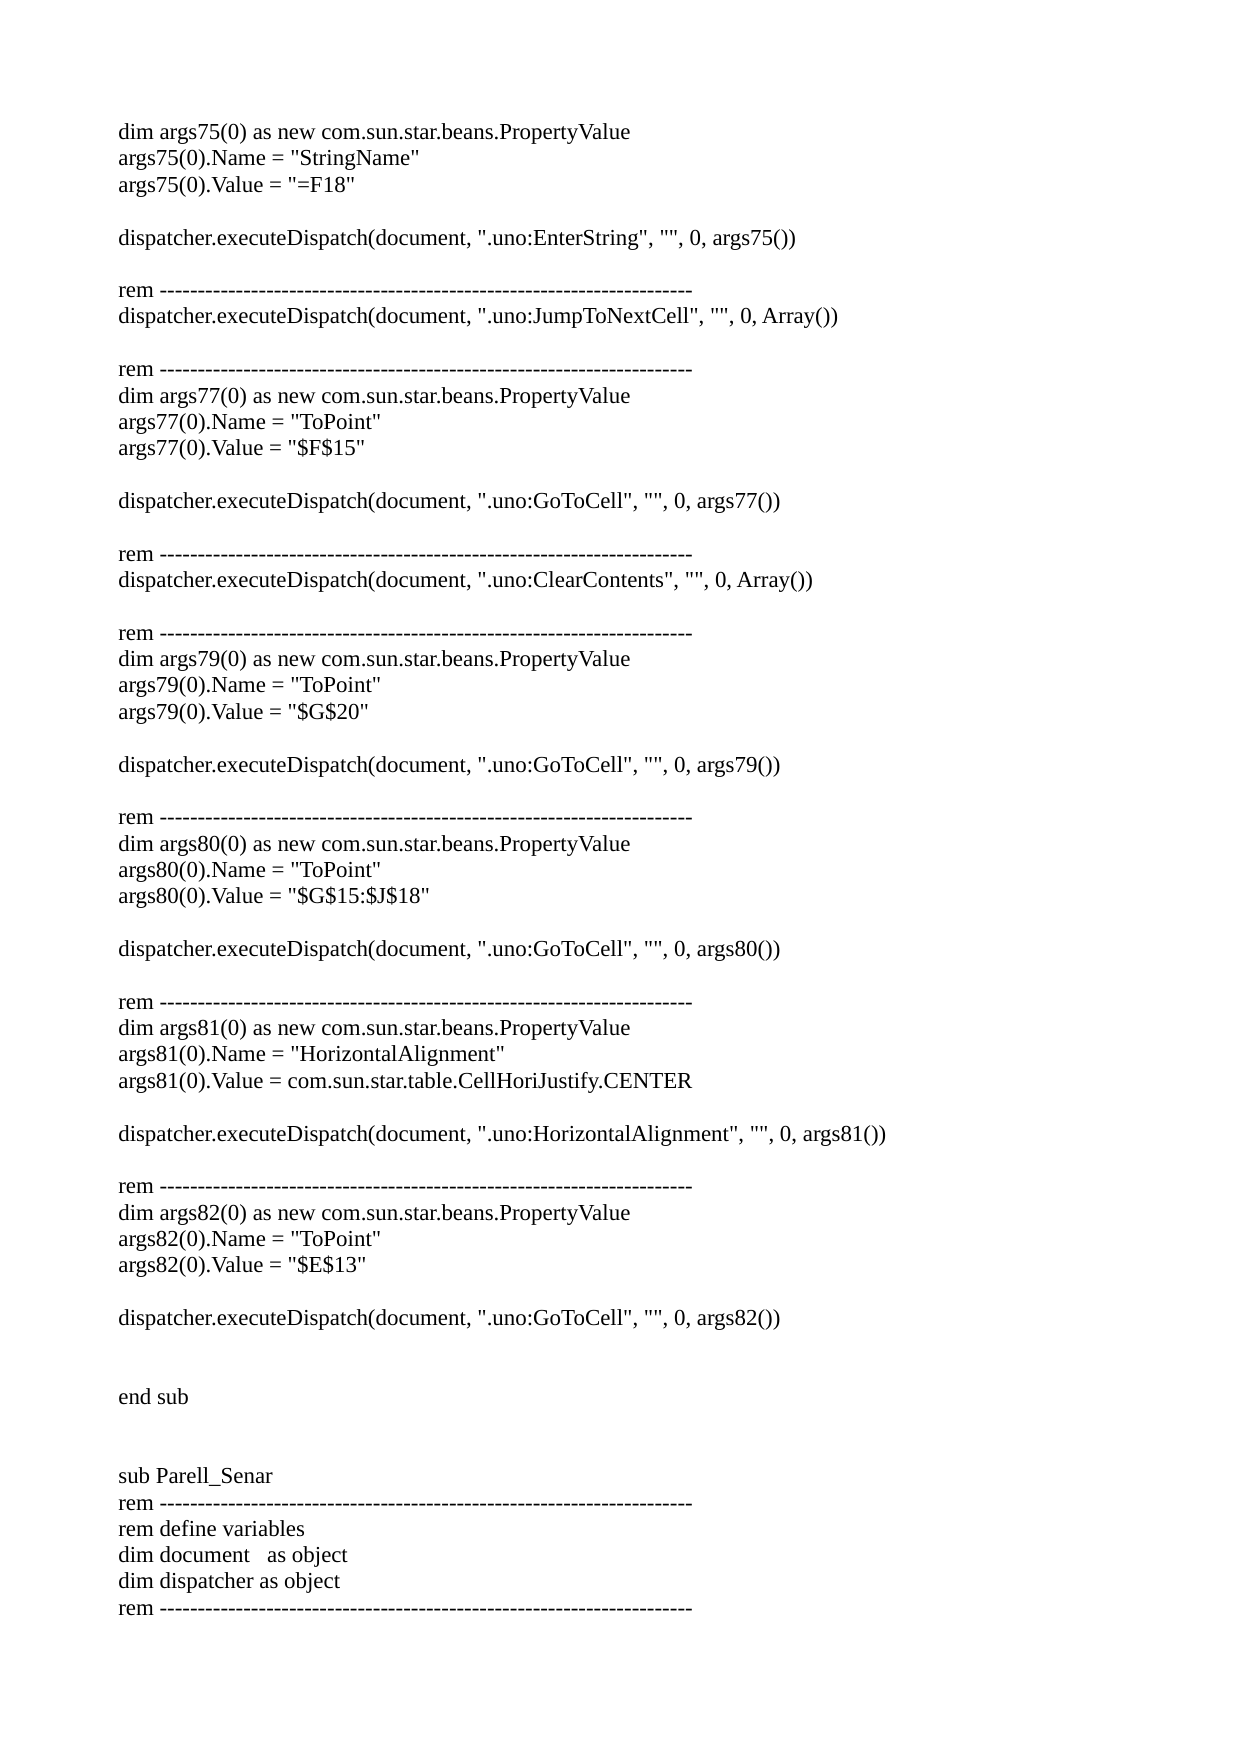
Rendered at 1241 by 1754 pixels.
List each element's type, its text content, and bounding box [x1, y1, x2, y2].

text rem define variables [118, 1515, 1122, 1541]
text dim args81(0) as new com.sun.star.beans.PropertyValue [118, 1014, 1122, 1041]
text args75(0).Name = "StringName" [118, 144, 1122, 171]
text rem ---------------------------------------------------------------------- [118, 1488, 1122, 1515]
text rem ---------------------------------------------------------------------- [118, 540, 1122, 566]
text args82(0).Value = "$E$13" [118, 1251, 1122, 1278]
text rem ---------------------------------------------------------------------- [118, 276, 1122, 303]
text dim args80(0) as new com.sun.star.beans.PropertyValue [118, 830, 1122, 856]
text dispatcher.executeDispatch(document, ".uno:EnterString", "", 0, args75()) [118, 223, 1122, 250]
text dim args79(0) as new com.sun.star.beans.PropertyValue [118, 645, 1122, 672]
text args79(0).Value = "$G$20" [118, 698, 1122, 724]
text dim dispatcher as object [118, 1568, 1122, 1594]
text args77(0).Value = "$F$15" [118, 434, 1122, 461]
text args80(0).Value = "$G$15:$J$18" [118, 882, 1122, 909]
text rem ---------------------------------------------------------------------- [118, 988, 1122, 1014]
text dispatcher.executeDispatch(document, ".uno:JumpToNextCell", "", 0, Array()) [118, 303, 1122, 329]
text rem ---------------------------------------------------------------------- [118, 1172, 1122, 1199]
text rem ---------------------------------------------------------------------- [118, 355, 1122, 382]
text args80(0).Name = "ToPoint" [118, 856, 1122, 882]
text args75(0).Value = "=F18" [118, 171, 1122, 197]
text dispatcher.executeDispatch(document, ".uno:ClearContents", "", 0, Array()) [118, 566, 1122, 592]
text rem ---------------------------------------------------------------------- [118, 803, 1122, 830]
text dispatcher.executeDispatch(document, ".uno:GoToCell", "", 0, args82()) [118, 1304, 1122, 1330]
text rem ---------------------------------------------------------------------- [118, 619, 1122, 645]
text args77(0).Name = "ToPoint" [118, 408, 1122, 434]
text sub Parell_Senar [118, 1462, 1122, 1488]
text args79(0).Name = "ToPoint" [118, 672, 1122, 698]
text dim args82(0) as new com.sun.star.beans.PropertyValue [118, 1199, 1122, 1225]
text dim document as object [118, 1541, 1122, 1568]
text rem ---------------------------------------------------------------------- [118, 1594, 1122, 1620]
text dispatcher.executeDispatch(document, ".uno:GoToCell", "", 0, args79()) [118, 751, 1122, 777]
text dispatcher.executeDispatch(document, ".uno:HorizontalAlignment", "", 0, args81()) [118, 1119, 1122, 1146]
text end sub [118, 1383, 1122, 1409]
text dispatcher.executeDispatch(document, ".uno:GoToCell", "", 0, args80()) [118, 935, 1122, 961]
text args82(0).Name = "ToPoint" [118, 1225, 1122, 1251]
text dim args75(0) as new com.sun.star.beans.PropertyValue [118, 118, 1122, 144]
text args81(0).Value = com.sun.star.table.CellHoriJustify.CENTER [118, 1067, 1122, 1093]
text dim args77(0) as new com.sun.star.beans.PropertyValue [118, 382, 1122, 408]
text args81(0).Name = "HorizontalAlignment" [118, 1041, 1122, 1067]
text dispatcher.executeDispatch(document, ".uno:GoToCell", "", 0, args77()) [118, 487, 1122, 513]
